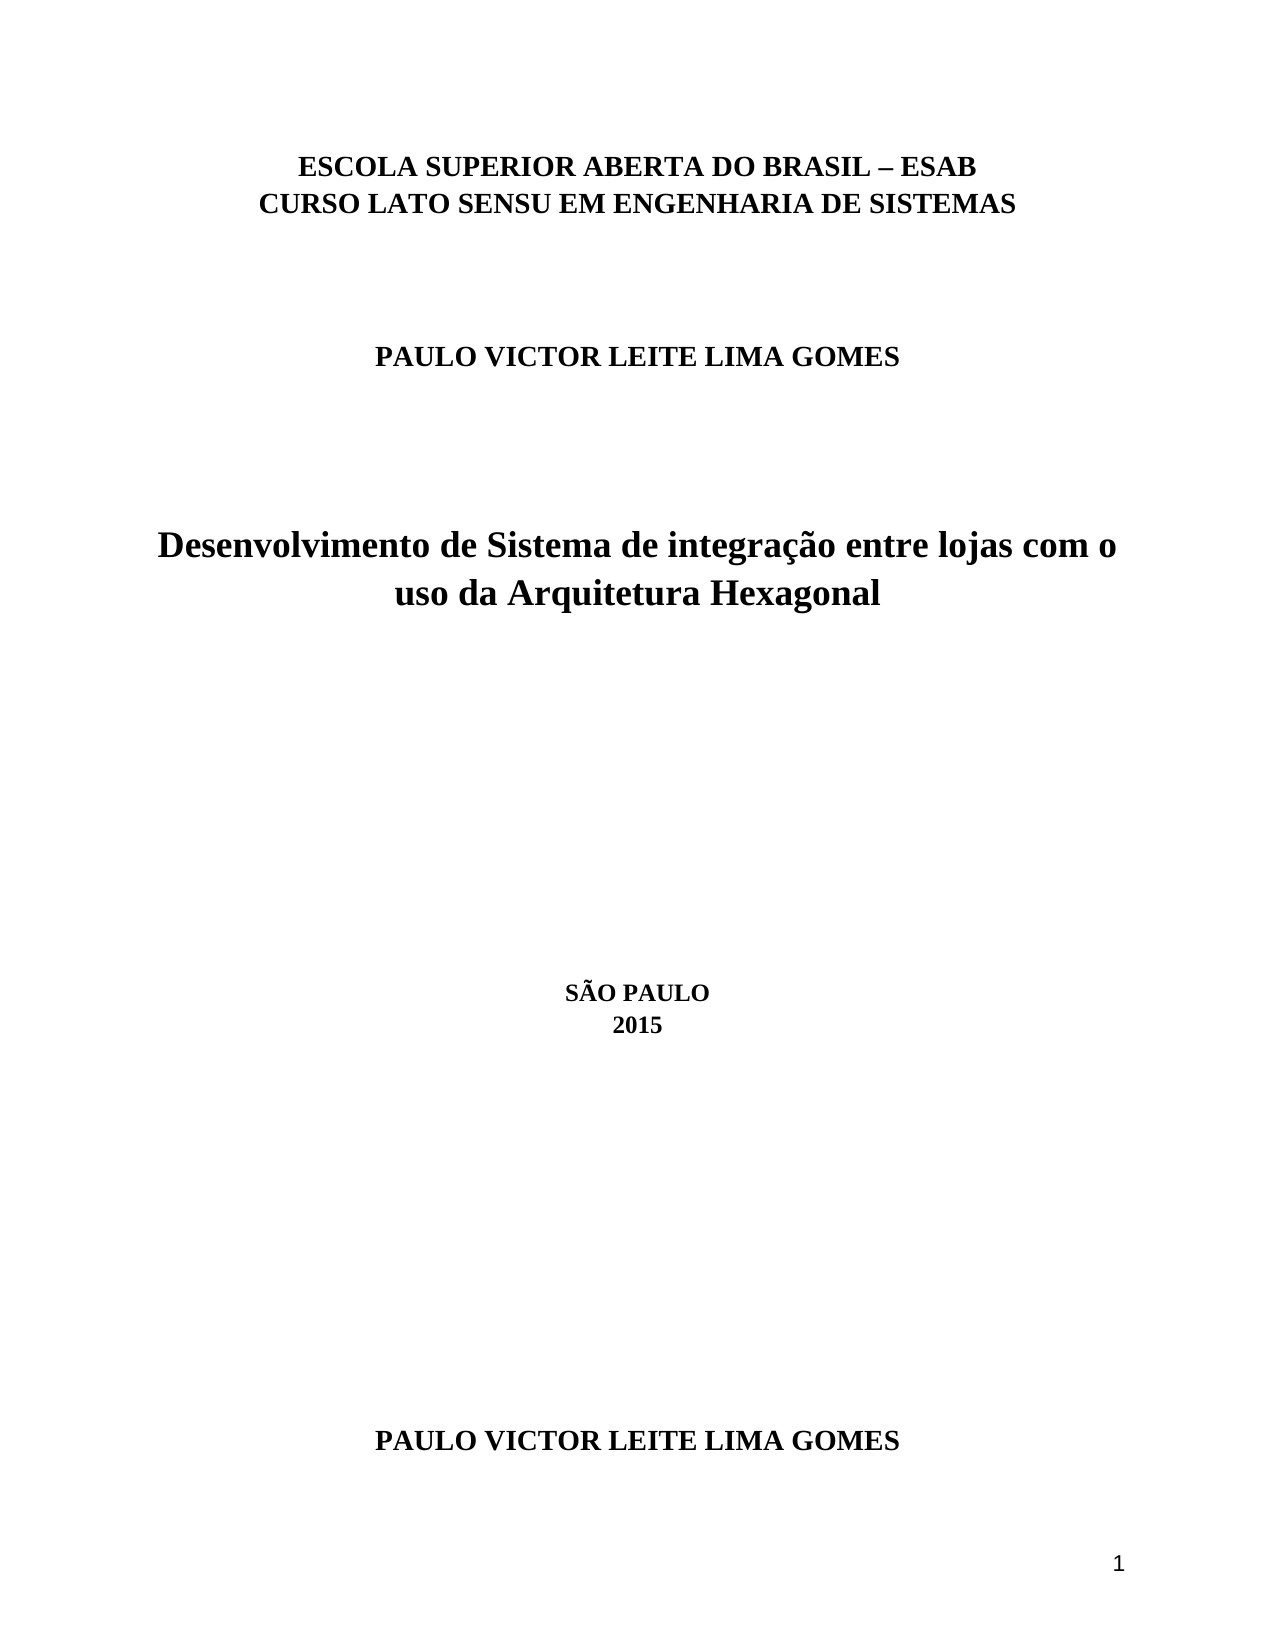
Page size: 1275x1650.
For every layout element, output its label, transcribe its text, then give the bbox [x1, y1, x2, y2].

text CURSO LATO SENSU EM ENGENHARIA DE SISTEMAS [150, 187, 1125, 219]
text PAULO VICTOR LEITE LIMA GOMES [150, 341, 1125, 373]
text 2015 [150, 1011, 1125, 1039]
text ESCOLA SUPERIOR ABERTA DO BRASIL – ESAB [150, 150, 1125, 182]
text SÃO PAULO [150, 979, 1125, 1007]
text Desenvolvimento de Sistema de integração entre lojas com o uso da Arquitetura Hexagonal [150, 524, 1125, 613]
text PAULO VICTOR LEITE LIMA GOMES [150, 1424, 1125, 1456]
